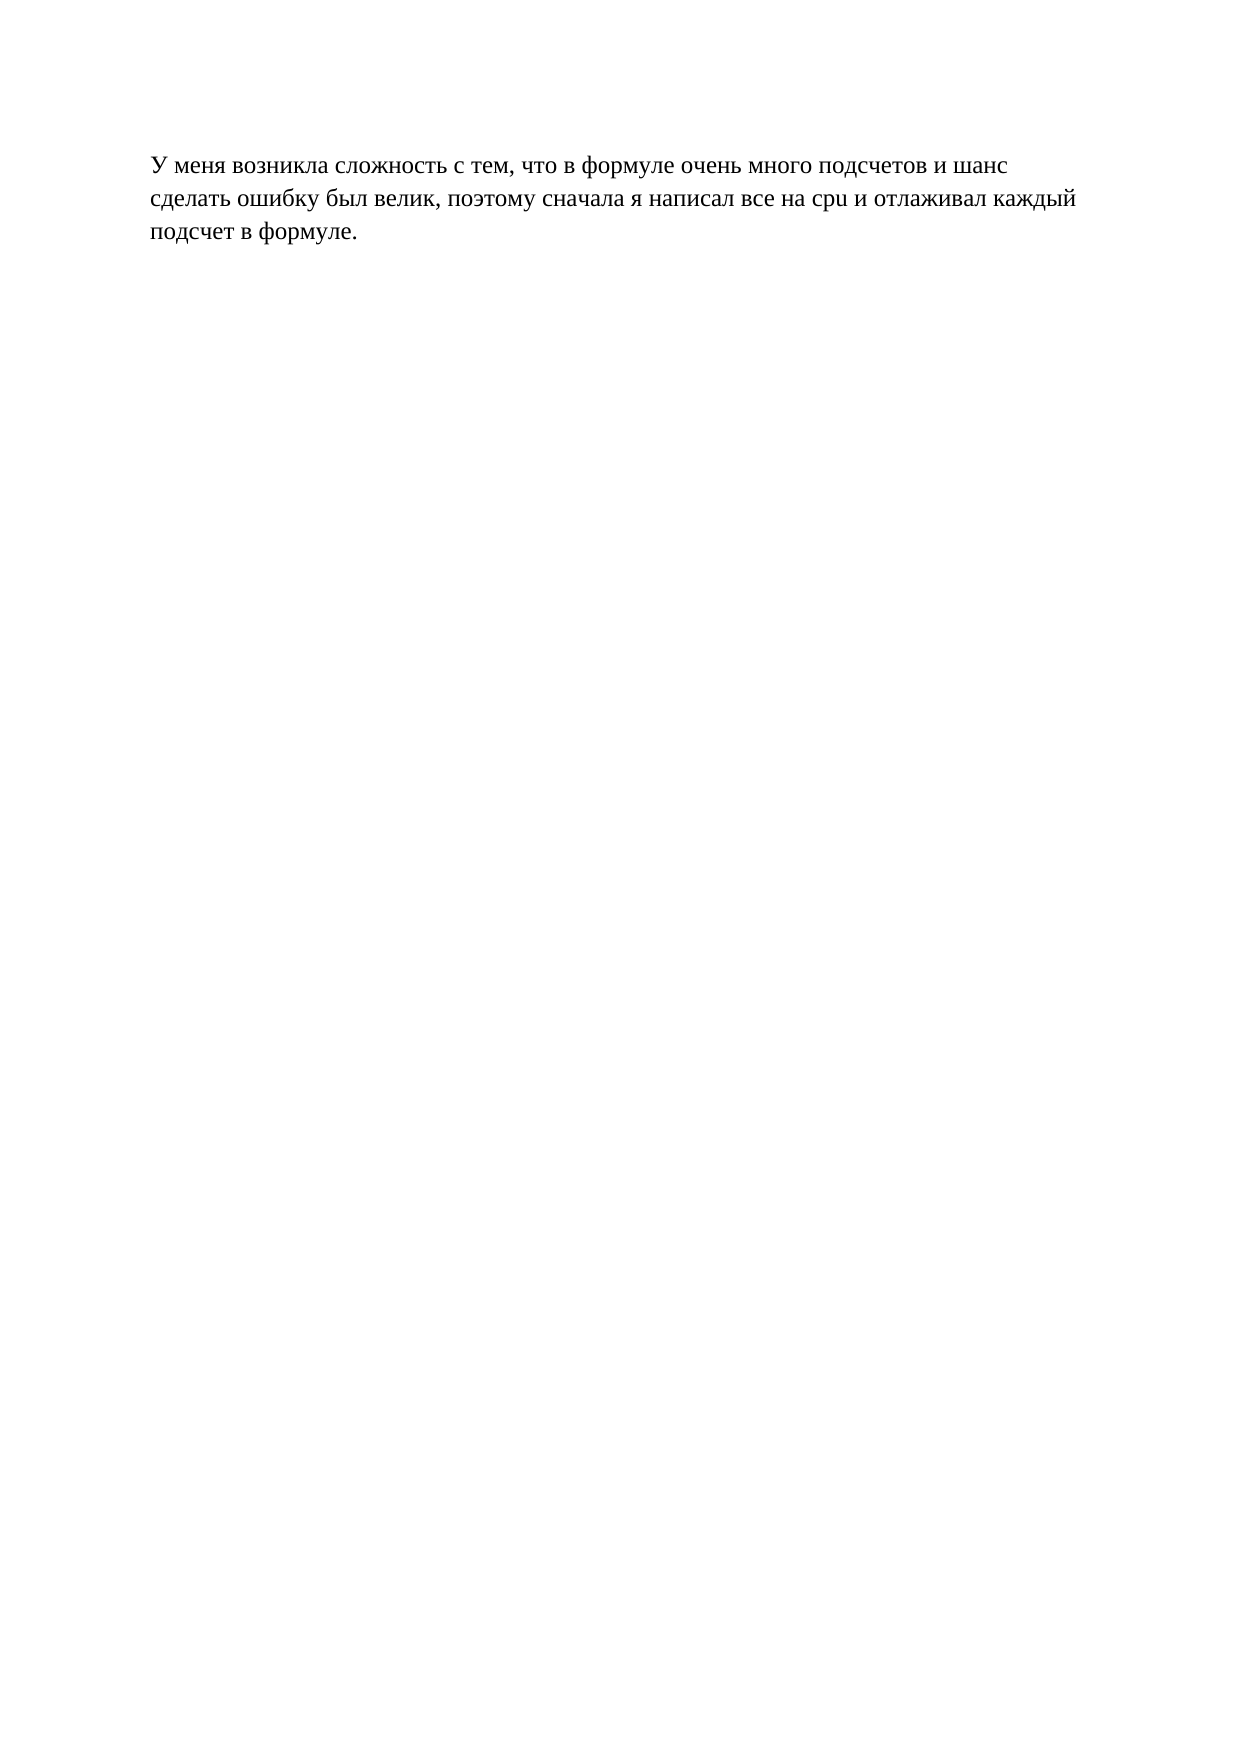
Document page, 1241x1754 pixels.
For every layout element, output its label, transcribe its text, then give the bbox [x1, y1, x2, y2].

text У меня возникла сложность с тем, что в формуле очень много подсчетов и шанс сделать ошибку был велик, поэтому сначала я написал все на cpu и отлаживал каждый подсчет в формуле. [150, 150, 1090, 245]
